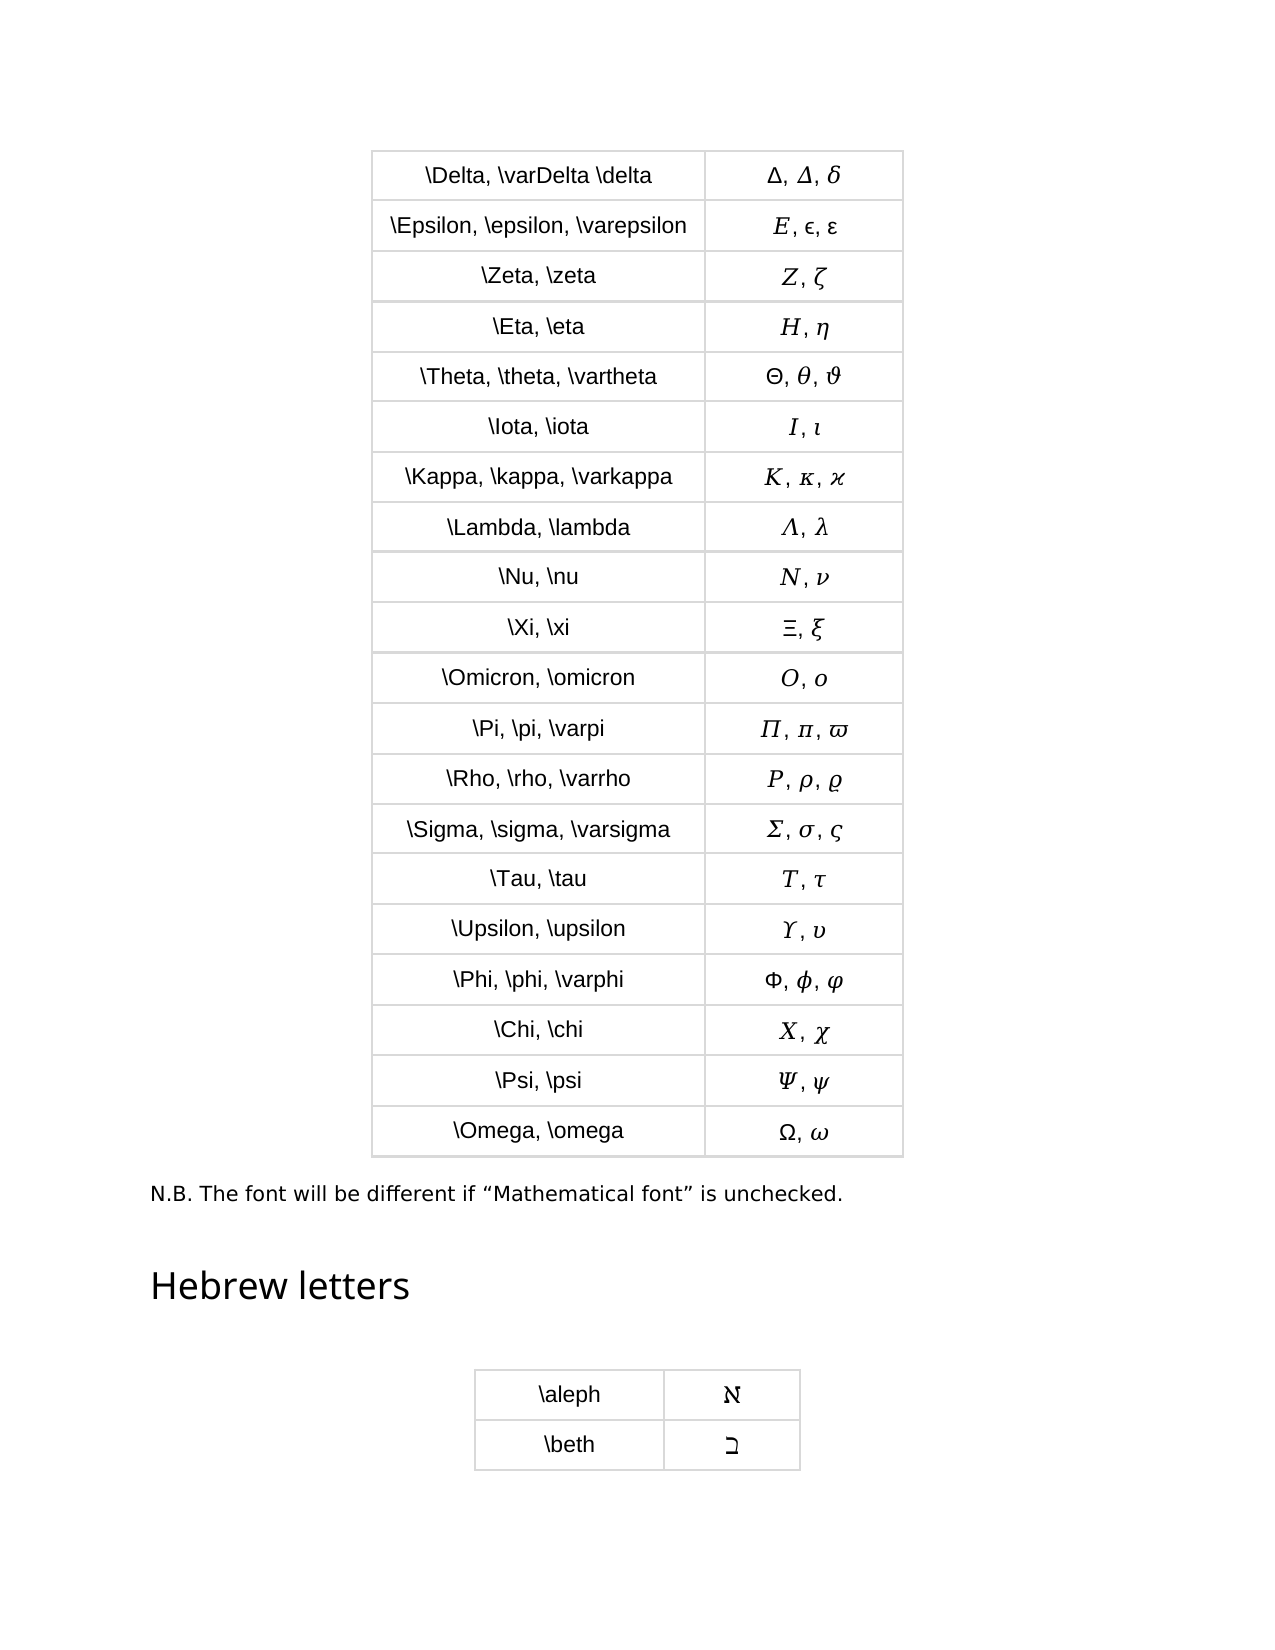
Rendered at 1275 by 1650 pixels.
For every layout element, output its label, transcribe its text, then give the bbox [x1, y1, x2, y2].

table_cell ℶ [665, 1421, 799, 1469]
table_cell \Phi, \phi, \varphi [373, 955, 704, 1004]
table_cell 𝑋, 𝜒 [706, 1006, 902, 1054]
table_cell 𝛹, 𝜓 [706, 1056, 902, 1105]
table_cell Δ, 𝛥, 𝛿 [706, 152, 902, 199]
table_cell \Epsilon, \epsilon, \varepsilon [373, 201, 704, 250]
table_cell 𝑁, 𝜈 [706, 553, 902, 601]
table_cell \Tau, \tau [373, 854, 704, 903]
table_cell 𝑍, 𝜁 [706, 252, 902, 300]
table_cell 𝐸, ϵ, ε [706, 201, 902, 250]
table_cell 𝛱, 𝜋, 𝜛 [706, 704, 902, 752]
table_cell 𝛴, 𝜎, 𝜍 [706, 805, 902, 852]
text N.B. The font will be different if “Mathematical font” is unchecked. [150, 1157, 1125, 1234]
table_cell 𝑂, 𝑜 [706, 654, 902, 702]
table_header \aleph [476, 1371, 663, 1419]
table_cell 𝑃, 𝜌, 𝜚 [706, 755, 902, 803]
table_cell \Chi, \chi [373, 1006, 704, 1054]
table_cell Θ, 𝜃, 𝜗 [706, 353, 902, 400]
table_cell 𝛶, 𝜐 [706, 905, 902, 953]
table_cell 𝐻, 𝜂 [706, 303, 902, 351]
subtitle Hebrew letters [150, 1259, 1125, 1311]
table_cell \Rho, \rho, \varrho [373, 755, 704, 803]
table_cell 𝐼, 𝜄 [706, 402, 902, 451]
table_cell \Pi, \pi, \varpi [373, 704, 704, 752]
table_header ℵ [665, 1371, 799, 1419]
table_cell 𝑇, 𝜏 [706, 854, 902, 903]
table_cell \Psi, \psi [373, 1056, 704, 1105]
table_cell Φ, 𝜙, 𝜑 [706, 955, 902, 1004]
table_cell \Eta, \eta [373, 303, 704, 351]
table_cell \Zeta, \zeta [373, 252, 704, 300]
table_cell \Nu, \nu [373, 553, 704, 601]
table_cell Ξ, 𝜉 [706, 603, 902, 651]
table_cell \Xi, \xi [373, 603, 704, 651]
table_cell \Kappa, \kappa, \varkappa [373, 453, 704, 501]
table_cell \beth [476, 1421, 663, 1469]
table_cell 𝛬, 𝜆 [706, 503, 902, 550]
table_cell \Delta, \varDelta \delta [373, 152, 704, 199]
table_cell \Sigma, \sigma, \varsigma [373, 805, 704, 852]
table_cell \Omicron, \omicron [373, 654, 704, 702]
table_cell \Theta, \theta, \vartheta [373, 353, 704, 400]
table_cell \Omega, \omega [373, 1107, 704, 1155]
table_cell \Iota, \iota [373, 402, 704, 451]
table_cell 𝐾, 𝜅, 𝜘 [706, 453, 902, 501]
table_cell \Upsilon, \upsilon [373, 905, 704, 953]
table_cell \Lambda, \lambda [373, 503, 704, 550]
table_cell Ω, 𝜔 [706, 1107, 902, 1155]
